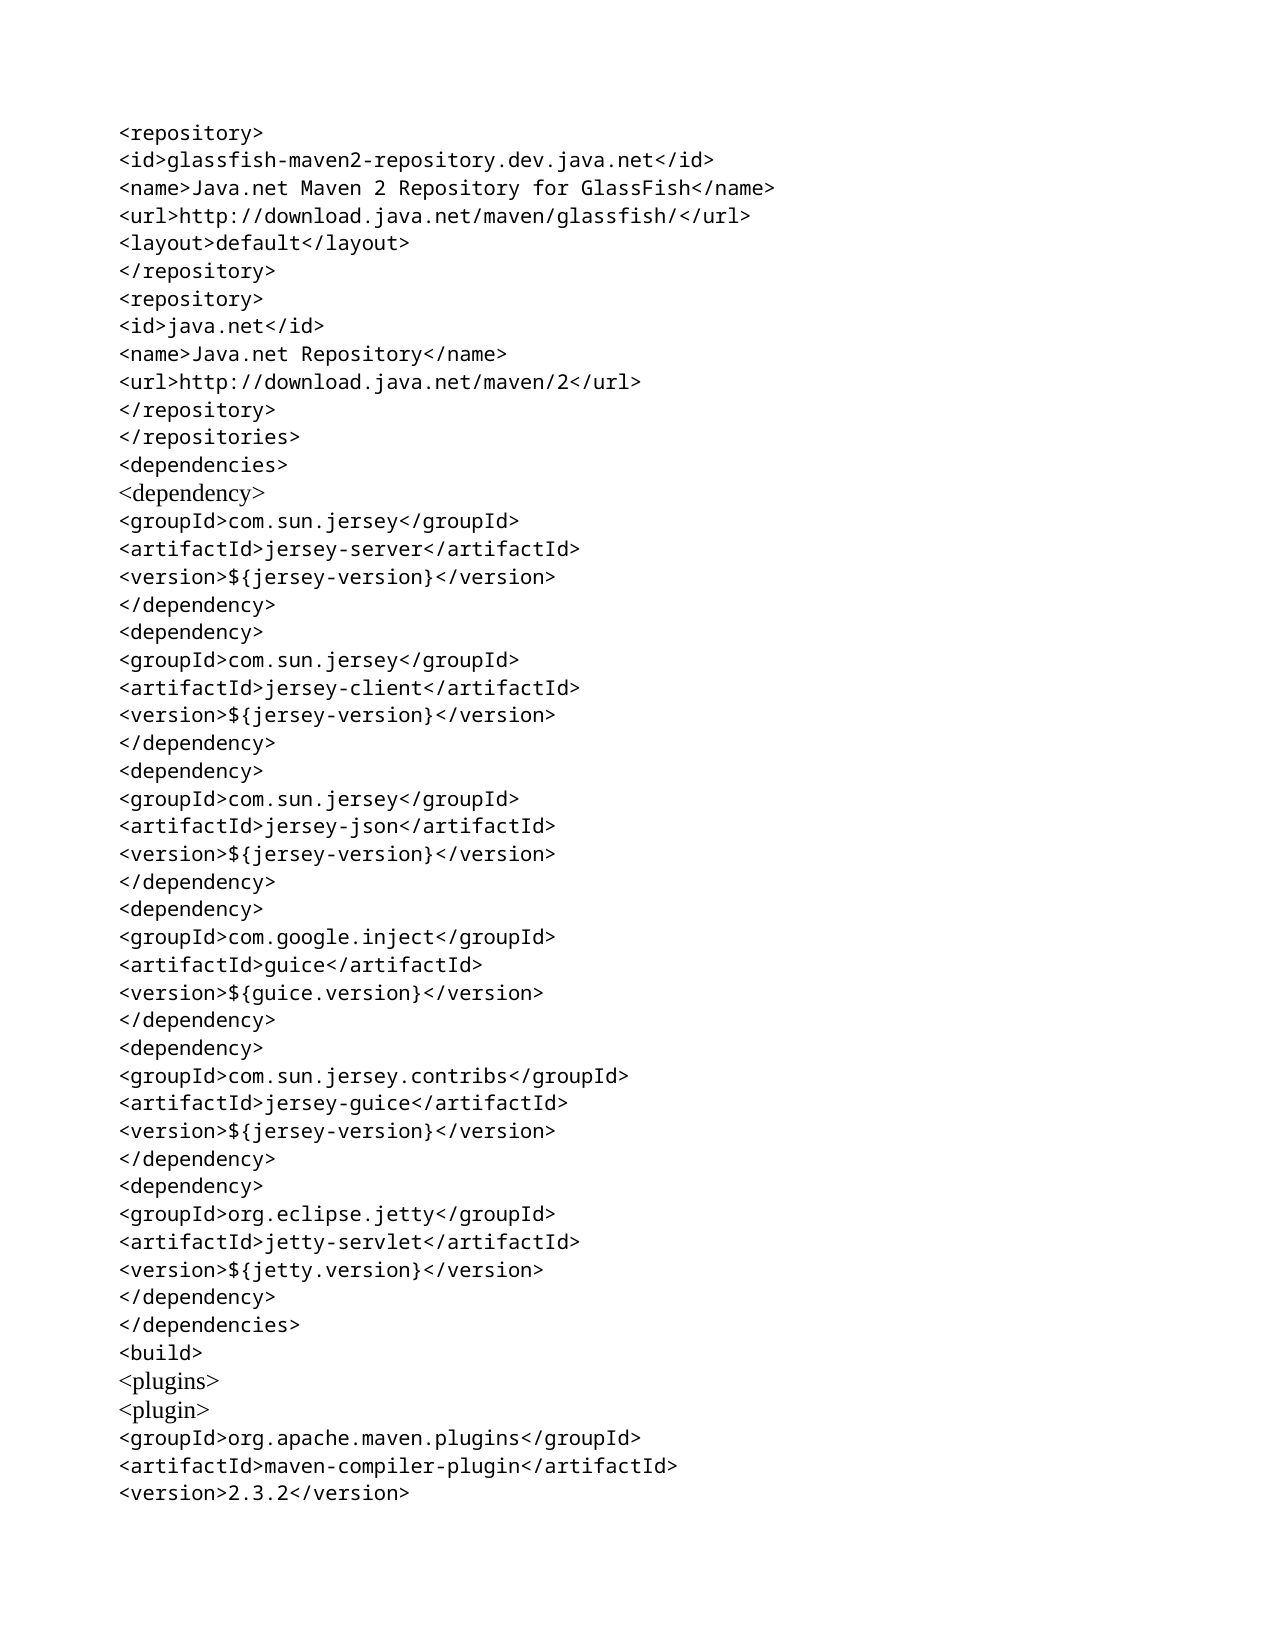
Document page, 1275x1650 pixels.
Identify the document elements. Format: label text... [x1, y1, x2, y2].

text <groupId>com.sun.jersey</groupId> [118, 507, 1157, 535]
text <artifactId>jersey-server</artifactId> [118, 535, 1157, 562]
text <artifactId>guice</artifactId> [118, 950, 1157, 978]
text </repository> [118, 395, 1157, 423]
text </dependency> [118, 590, 1157, 618]
text <version>${jersey-version}</version> [118, 839, 1157, 867]
text <groupId>com.sun.jersey.contribs</groupId> [118, 1061, 1157, 1089]
text <dependency> [118, 618, 1157, 646]
text </dependency> [118, 729, 1157, 756]
text <version>${jersey-version}</version> [118, 562, 1157, 590]
text <dependency> [118, 1033, 1157, 1061]
text <plugins> [118, 1366, 1157, 1395]
text <version>${jersey-version}</version> [118, 701, 1157, 729]
text <groupId>com.sun.jersey</groupId> [118, 784, 1157, 812]
text </dependency> [118, 867, 1157, 895]
text <groupId>org.eclipse.jetty</groupId> [118, 1200, 1157, 1227]
text <dependency> [118, 478, 1157, 507]
text </dependency> [118, 1006, 1157, 1033]
text <dependency> [118, 895, 1157, 923]
text <repository> [118, 118, 1157, 146]
text </repository> [118, 257, 1157, 284]
text <artifactId>jersey-json</artifactId> [118, 812, 1157, 839]
text </repositories> [118, 423, 1157, 451]
text <version>${jersey-version}</version> [118, 1117, 1157, 1144]
text <url>http://download.java.net/maven/2</url> [118, 367, 1157, 395]
text <dependency> [118, 1172, 1157, 1200]
text <repository> [118, 284, 1157, 312]
text <dependencies> [118, 451, 1157, 478]
text <build> [118, 1338, 1157, 1366]
text <id>java.net</id> [118, 312, 1157, 340]
text <groupId>com.google.inject</groupId> [118, 923, 1157, 950]
text <artifactId>jetty-servlet</artifactId> [118, 1227, 1157, 1255]
text <url>http://download.java.net/maven/glassfish/</url> [118, 201, 1157, 229]
text <name>Java.net Repository</name> [118, 340, 1157, 367]
text <version>${guice.version}</version> [118, 978, 1157, 1006]
text <groupId>com.sun.jersey</groupId> [118, 646, 1157, 673]
text <artifactId>jersey-client</artifactId> [118, 673, 1157, 701]
text <layout>default</layout> [118, 229, 1157, 257]
text <plugin> [118, 1395, 1157, 1423]
text <artifactId>jersey-guice</artifactId> [118, 1089, 1157, 1117]
text <dependency> [118, 756, 1157, 784]
text <name>Java.net Maven 2 Repository for GlassFish</name> [118, 173, 1157, 201]
text </dependencies> [118, 1311, 1157, 1338]
text </dependency> [118, 1283, 1157, 1311]
text <id>glassfish-maven2-repository.dev.java.net</id> [118, 146, 1157, 173]
text <groupId>org.apache.maven.plugins</groupId> [118, 1423, 1157, 1451]
text <artifactId>maven-compiler-plugin</artifactId> [118, 1451, 1157, 1479]
text <version>2.3.2</version> [118, 1479, 1157, 1507]
text <version>${jetty.version}</version> [118, 1255, 1157, 1283]
text </dependency> [118, 1144, 1157, 1172]
